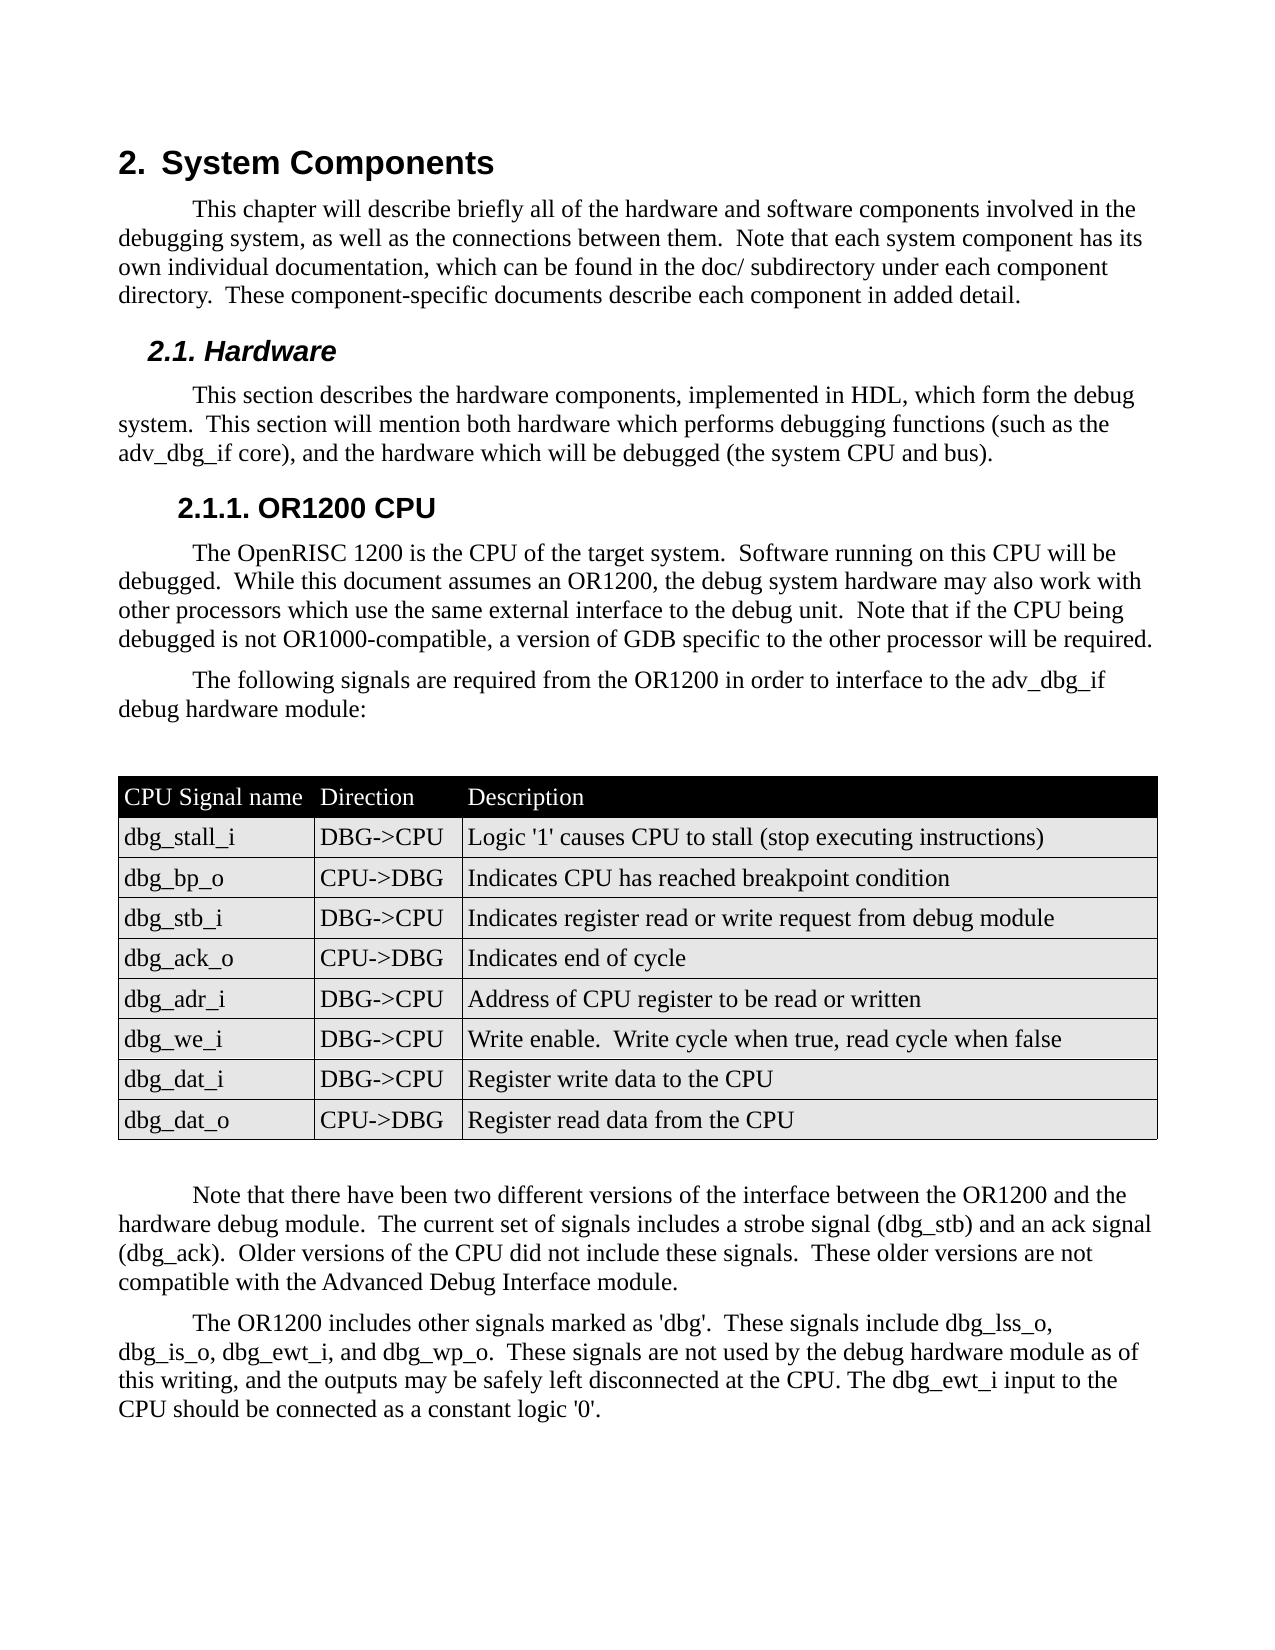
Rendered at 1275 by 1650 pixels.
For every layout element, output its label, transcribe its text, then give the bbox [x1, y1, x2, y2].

table_cell DBG->CPU [315, 898, 462, 938]
table_cell Address of CPU register to be read or written [463, 979, 1157, 1018]
text The OR1200 includes other signals marked as 'dbg'. These signals include dbg_lss_o, dbg_is_o, dbg_ewt_i, and dbg_wp_o. These signals are not used by the debug hardware module as of this writing, and the outputs may be safely left disconnected at the CPU. The dbg_ewt_i input to the CPU should be connected as a constant logic '0'. [118, 1308, 1157, 1423]
table_cell Register write data to the CPU [463, 1060, 1157, 1099]
table_cell dbg_adr_i [119, 979, 314, 1018]
subtitle OR1200 CPU [177, 492, 1157, 525]
table_cell CPU->DBG [315, 939, 462, 978]
table_cell dbg_dat_o [119, 1100, 314, 1139]
table_cell dbg_bp_o [119, 858, 314, 897]
text Note that there have been two different versions of the interface between the OR1200 and the hardware debug module. The current set of signals includes a strobe signal (dbg_stb) and an ack signal (dbg_ack). Older versions of the CPU did not include these signals. These older versions are not compatible with the Advanced Debug Interface module. [118, 1181, 1157, 1296]
table_cell DBG->CPU [315, 1019, 462, 1058]
table_cell Indicates register read or write request from debug module [463, 898, 1157, 938]
table_cell Indicates end of cycle [463, 939, 1157, 978]
table_cell Register read data from the CPU [463, 1100, 1157, 1139]
text This section describes the hardware components, implemented in HDL, which form the debug system. This section will mention both hardware which performs debugging functions (such as the adv_dbg_if core), and the hardware which will be debugged (the system CPU and bus). [118, 380, 1157, 467]
subtitle System Components [118, 143, 1157, 182]
table_header Direction [315, 777, 462, 817]
table_cell dbg_we_i [119, 1019, 314, 1058]
table_header CPU Signal name [119, 777, 314, 817]
table_cell CPU->DBG [315, 1100, 462, 1139]
table_header Description [463, 777, 1157, 817]
table_cell Write enable. Write cycle when true, read cycle when false [463, 1019, 1157, 1058]
table_cell Logic '1' causes CPU to stall (stop executing instructions) [463, 818, 1157, 857]
table_cell dbg_ack_o [119, 939, 314, 978]
table_cell DBG->CPU [315, 979, 462, 1018]
text The following signals are required from the OR1200 in order to interface to the adv_dbg_if debug hardware module: [118, 665, 1157, 723]
table_cell DBG->CPU [315, 1060, 462, 1099]
table_cell DBG->CPU [315, 818, 462, 857]
table_cell dbg_stb_i [119, 898, 314, 938]
subtitle Hardware [148, 334, 1157, 368]
table_cell dbg_dat_i [119, 1060, 314, 1099]
table_cell CPU->DBG [315, 858, 462, 897]
table_cell dbg_stall_i [119, 818, 314, 857]
table_cell Indicates CPU has reached breakpoint condition [463, 858, 1157, 897]
text This chapter will describe briefly all of the hardware and software components involved in the debugging system, as well as the connections between them. Note that each system component has its own individual documentation, which can be found in the doc/ subdirectory under each component directory. These component-specific documents describe each component in added detail. [118, 194, 1157, 309]
text The OpenRISC 1200 is the CPU of the target system. Software running on this CPU will be debugged. While this document assumes an OR1200, the debug system hardware may also work with other processors which use the same external interface to the debug unit. Note that if the CPU being debugged is not OR1000-compatible, a version of GDB specific to the other processor will be required. [118, 538, 1157, 653]
